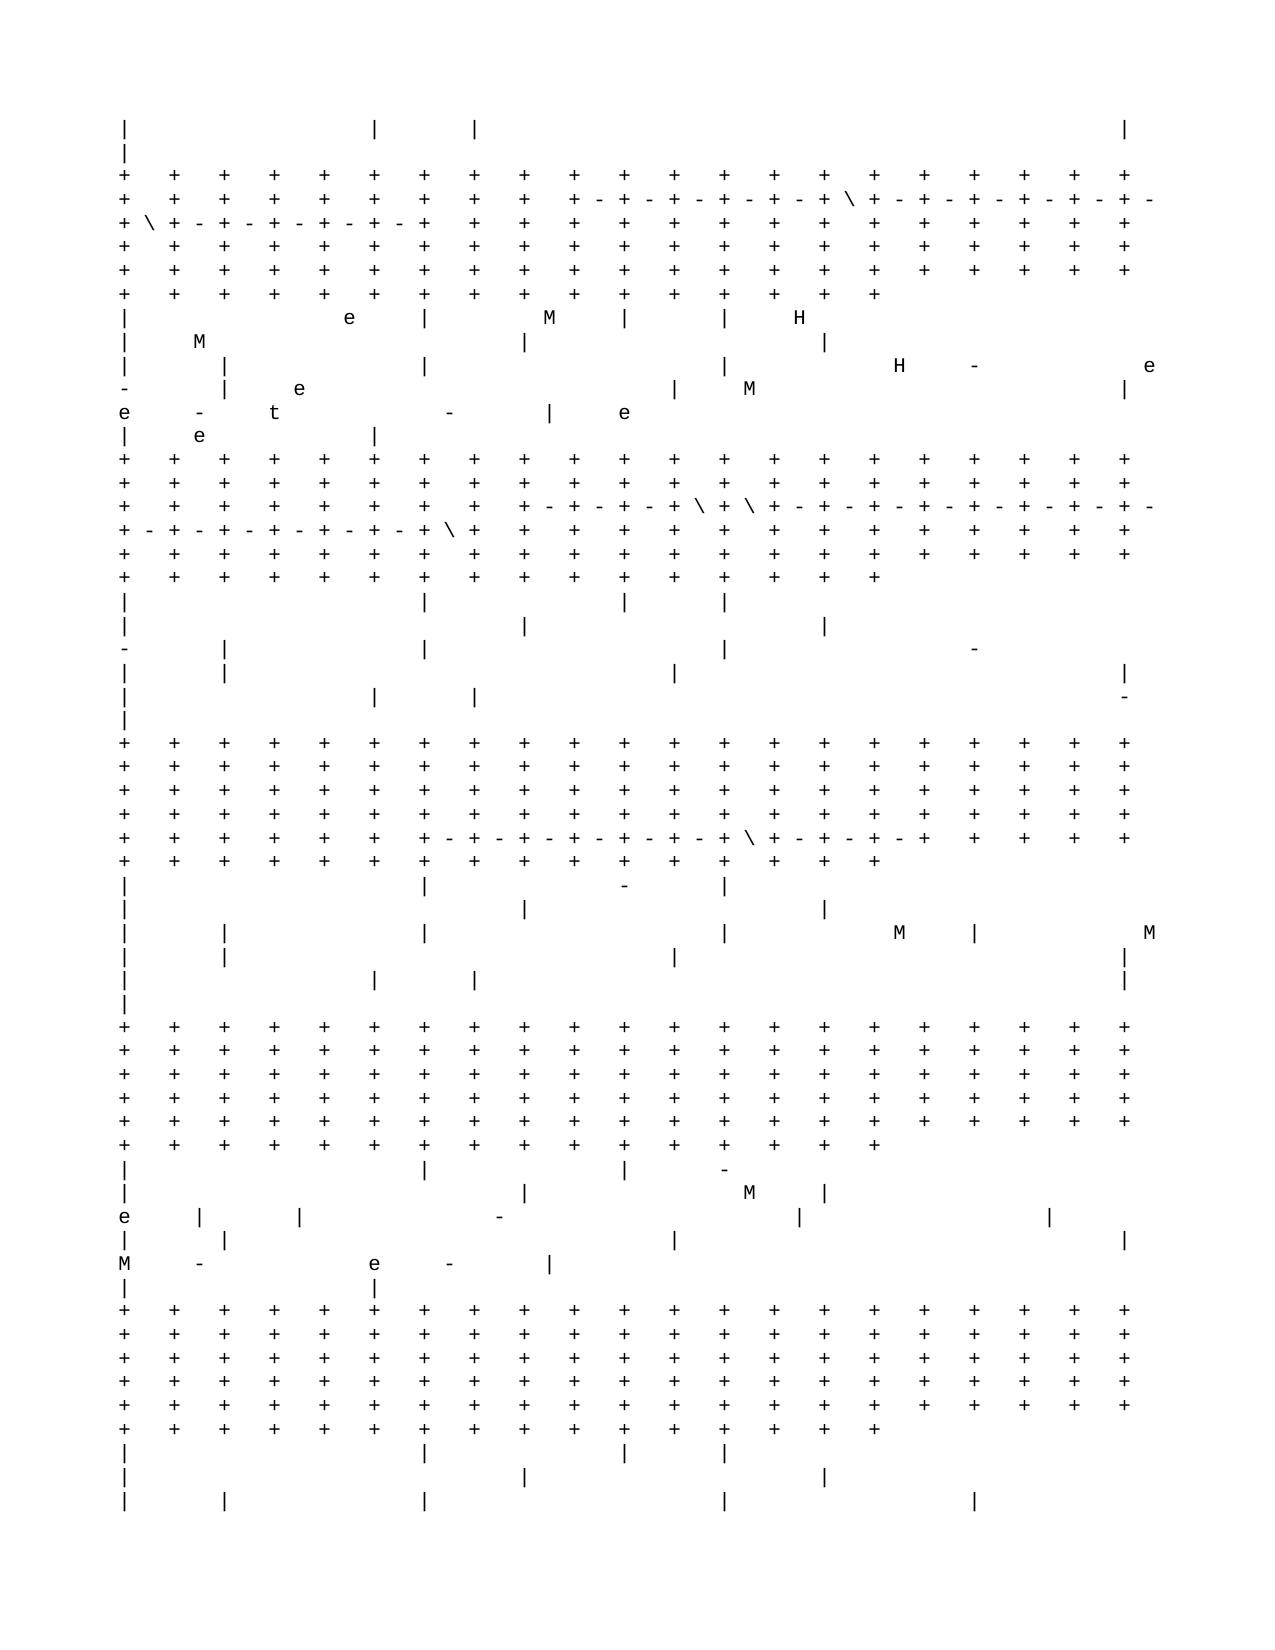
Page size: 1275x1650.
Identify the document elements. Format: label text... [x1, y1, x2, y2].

text | | | | | [118, 118, 1157, 165]
text | | | | | | | | | | | | [118, 1442, 1157, 1513]
text + + + + + + + + + + + + + + + + + + + + + + + + + + + + + + + - + - + - + - + - + \ + - + - + - + - + - + - + \ + - + - + - + - + - + + + + + + + + + + + + + + + + + + + + + + + + + + + + + + + + + + + + + + + + + + + + + + + + + + + + + + + + + + + + + + + + + + + + + + + + + [118, 165, 1157, 307]
text + + + + + + + + + + + + + + + + + + + + + + + + + + + + + + + + + + + + + + + + + + + + + + + + + + + - + - + - + \ + \ + - + - + - + - + - + - + - + - + - + - + - + - + - + - + \ + + + + + + + + + + + + + + + + + + + + + + + + + + + + + + + + + + + + + + + + + + + + + + + + + + + [118, 449, 1157, 591]
text | e | M | | H | M | | | | | | H - e - | e | M | e - t - | e | e | [118, 307, 1157, 449]
text | | | - | | M | e | | - | | | | | | M - e - | | | [118, 1158, 1157, 1300]
text + + + + + + + + + + + + + + + + + + + + + + + + + + + + + + + + + + + + + + + + + + + + + + + + + + + + + + + + + + + + + + + + + + + + + + + + + + + + + + + + + + + + + + + + + + + + + + + + + + + + + + + + + + + + + + + + + + + + + + + + + [118, 1017, 1157, 1158]
text + + + + + + + + + + + + + + + + + + + + + + + + + + + + + + + + + + + + + + + + + + + + + + + + + + + + + + + + + + + + + + + + + + + + + + + + + + + + + + + + + + + + + + + + + + + - + - + - + - + - + - + \ + - + - + - + + + + + + + + + + + + + + + + + + + + + [118, 733, 1157, 875]
text + + + + + + + + + + + + + + + + + + + + + + + + + + + + + + + + + + + + + + + + + + + + + + + + + + + + + + + + + + + + + + + + + + + + + + + + + + + + + + + + + + + + + + + + + + + + + + + + + + + + + + + + + + + + + + + + + + + + + + + + + [118, 1300, 1157, 1442]
text | | - | | | | | | | | M | M | | | | | | | | | [118, 875, 1157, 1017]
text | | | | | | | - | | | - | | | | | | | - | [118, 591, 1157, 733]
